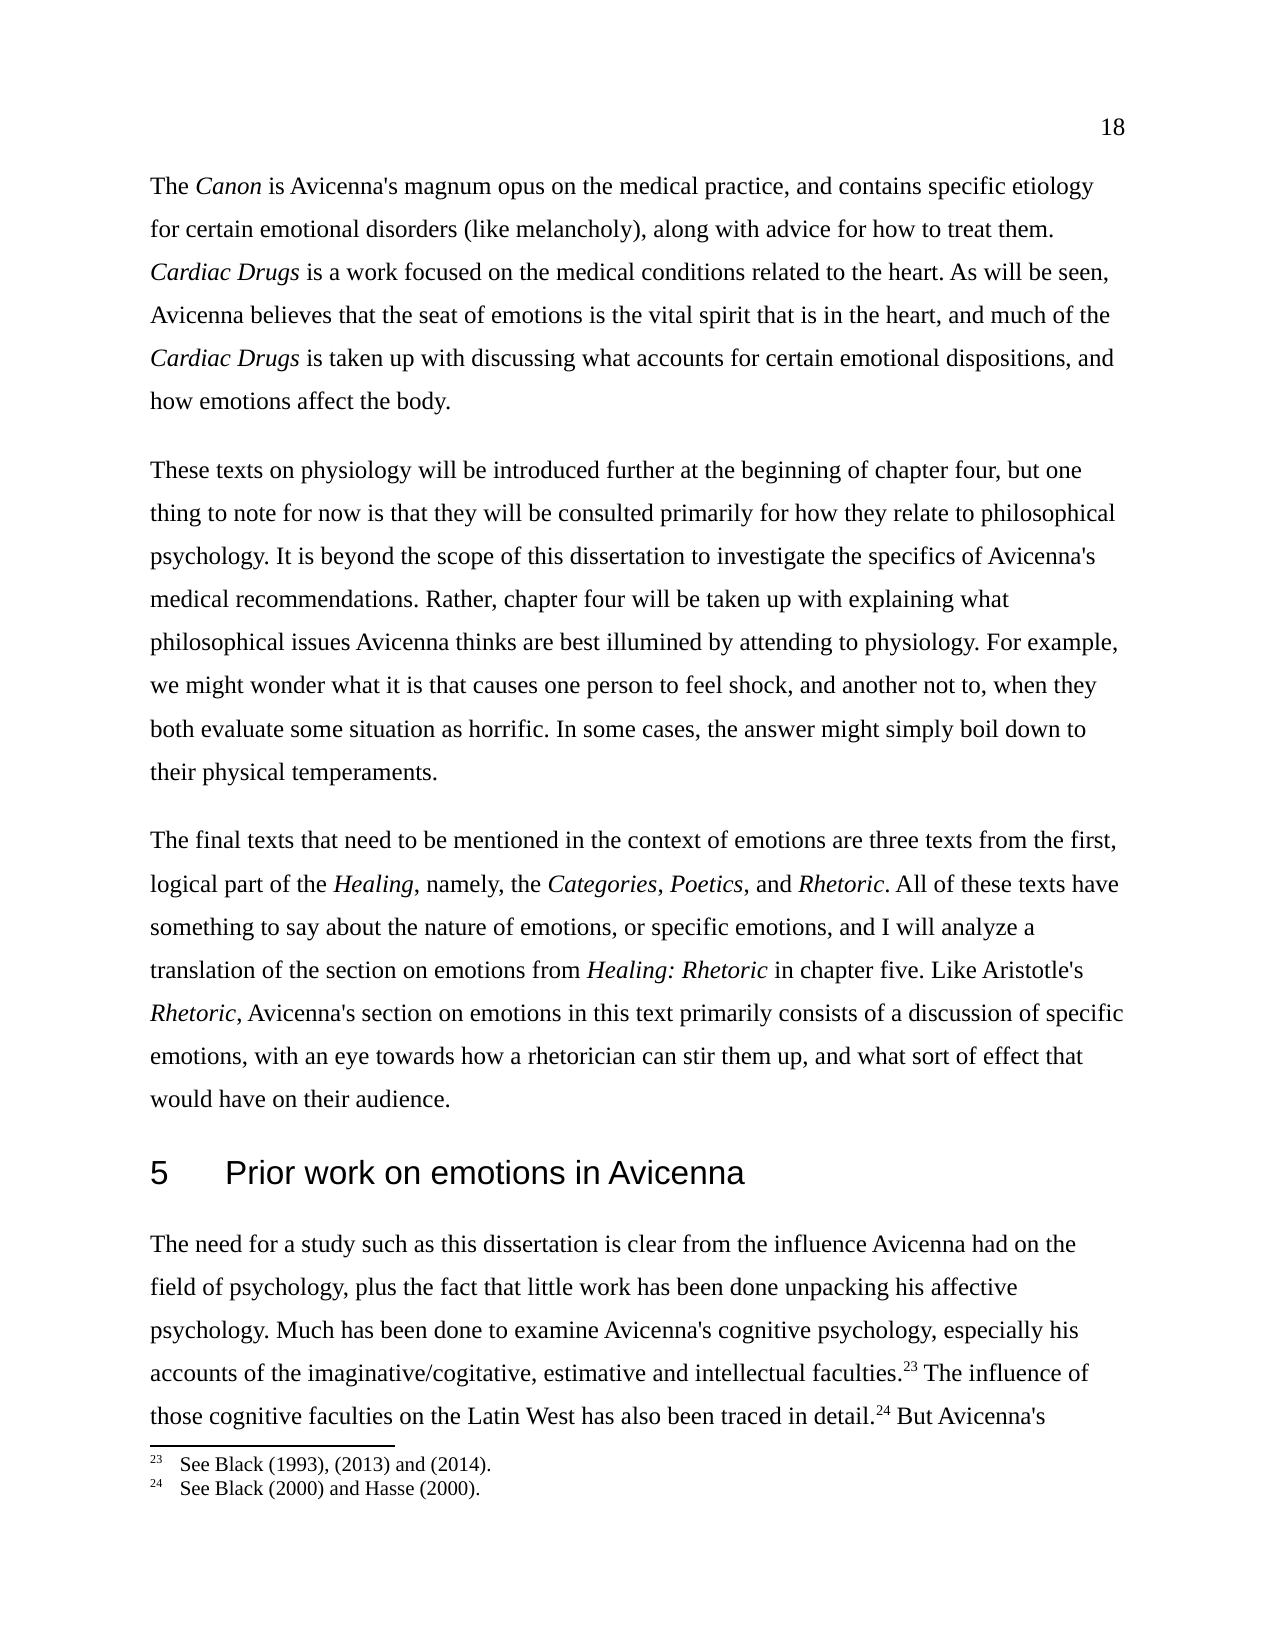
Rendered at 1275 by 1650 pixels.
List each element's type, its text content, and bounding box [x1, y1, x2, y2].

text The Canon is Avicenna's magnum opus on the medical practice, and contains specific etiology for certain emotional disorders (like melancholy), along with advice for how to treat them. Cardiac Drugs is a work focused on the medical conditions related to the heart. As will be seen, Avicenna believes that the seat of emotions is the vital spirit that is in the heart, and much of the Cardiac Drugs is taken up with discussing what accounts for certain emotional dispositions, and how emotions affect the body. [150, 171, 1125, 415]
text These texts on physiology will be introduced further at the beginning of chapter four, but one thing to note for now is that they will be consulted primarily for how they relate to philosophical psychology. It is beyond the scope of this dissertation to investigate the specifics of Avicenna's medical recommendations. Rather, chapter four will be taken up with explaining what philosophical issues Avicenna thinks are best illumined by attending to physiology. For example, we might wonder what it is that causes one person to feel shock, and another not to, when they both evaluate some situation as horrific. In some cases, the answer might simply boil down to their physical temperaments. [150, 455, 1125, 786]
text The final texts that need to be mentioned in the context of emotions are three texts from the first, logical part of the Healing, namely, the Categories, Poetics, and Rhetoric. All of these texts have something to say about the nature of emotions, or specific emotions, and I will analyze a translation of the section on emotions from Healing: Rhetoric in chapter five. Like Aristotle's Rhetoric, Avicenna's section on emotions in this text primarily consists of a discussion of specific emotions, with an eye towards how a rhetorician can stir them up, and what sort of effect that would have on their audience. [150, 826, 1125, 1113]
text The need for a study such as this dissertation is clear from the influence Avicenna had on the field of psychology, plus the fact that little work has been done unpacking his affective psychology. Much has been done to examine Avicenna's cognitive psychology, especially his accounts of the imaginative/cogitative, estimative and intellectual faculties. The influence of those cognitive faculties on the Latin West has also been traced in detail. But Avicenna's [150, 1229, 1125, 1430]
subtitle 5 Prior work on emotions in Avicenna [150, 1153, 1125, 1191]
text See Black (2000) and Hasse (2000). [150, 1476, 1125, 1500]
text See Black (1993), (2013) and (2014). [150, 1452, 1125, 1476]
